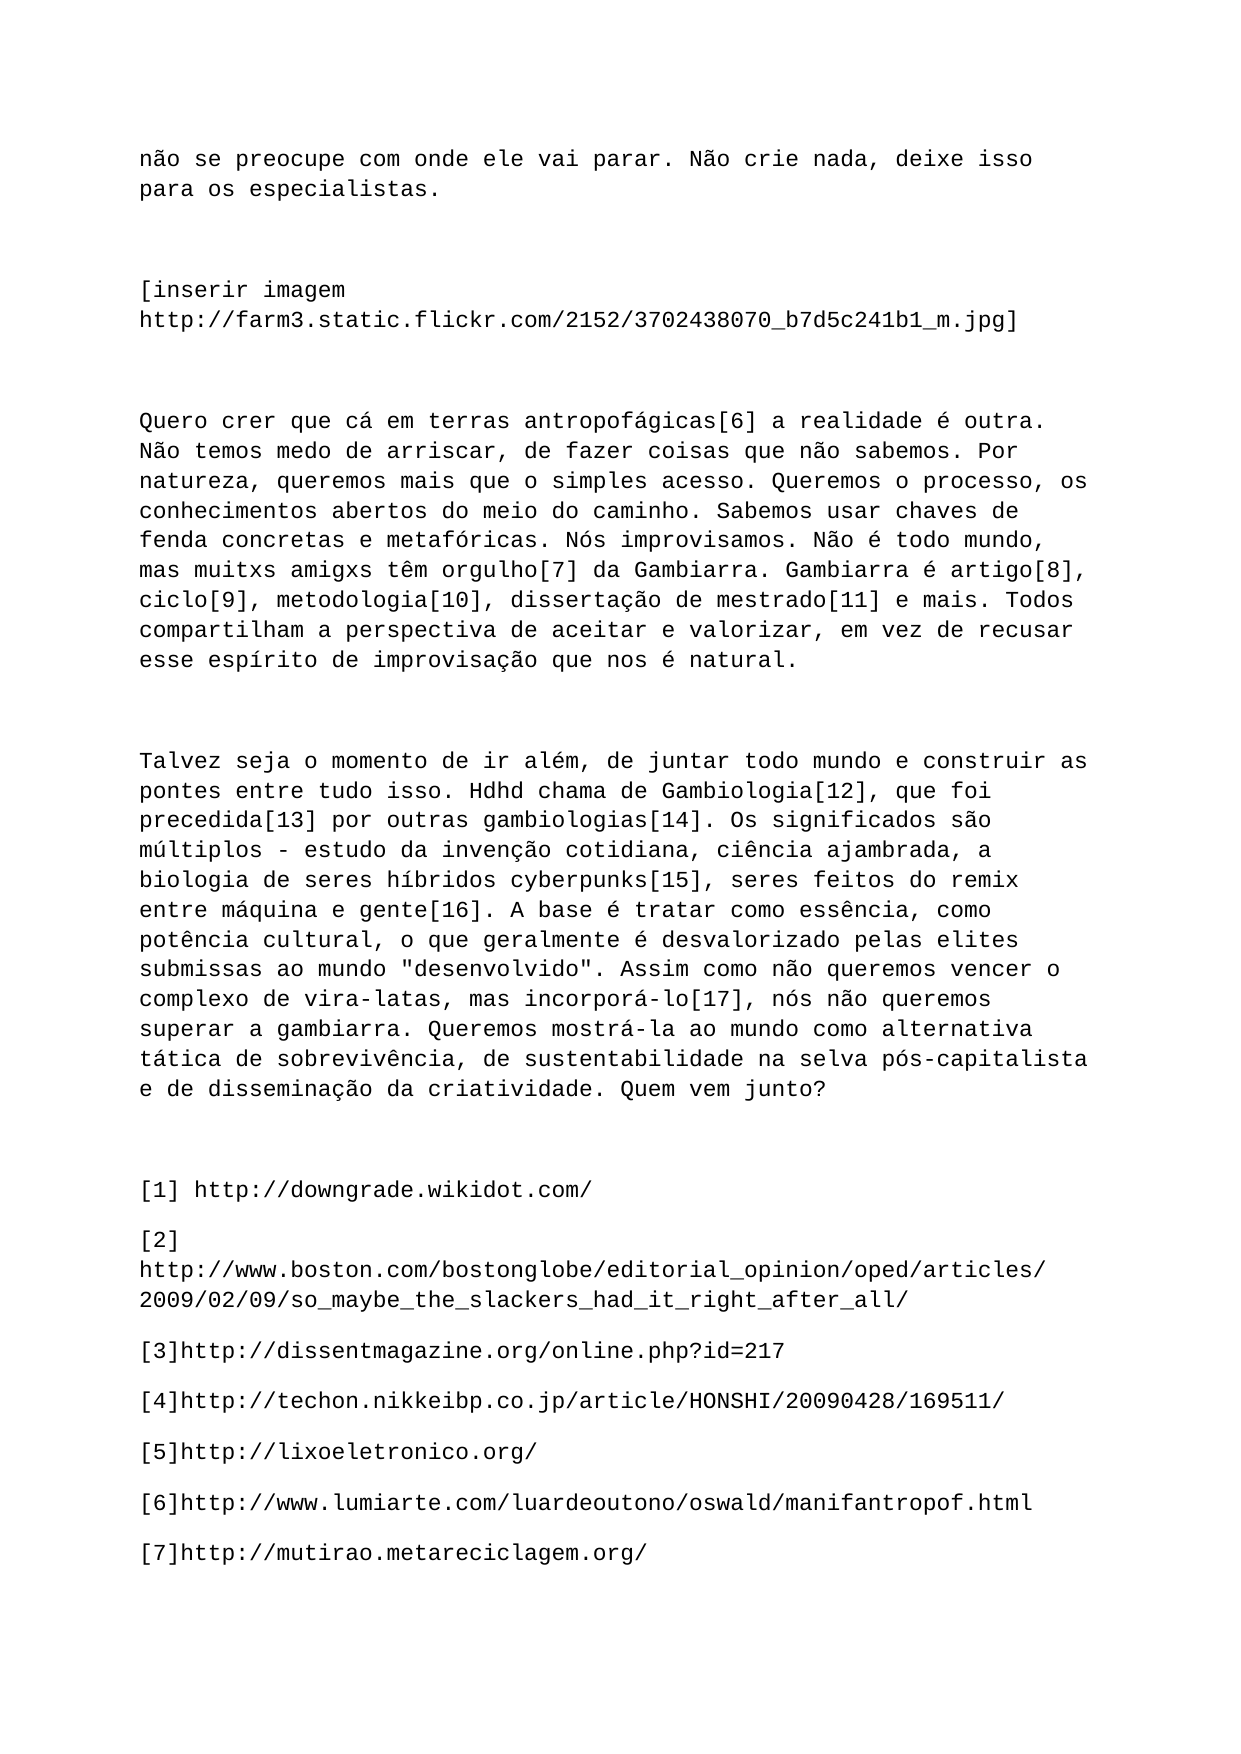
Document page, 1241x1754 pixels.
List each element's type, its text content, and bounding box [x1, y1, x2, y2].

text [2] http://www.boston.com/bostonglobe/editorial_opinion/oped/articles/2009/02/09/so_maybe_the_slackers_had_it_right_after_all/ [139, 1229, 1101, 1314]
text [inserir imagem http://farm3.static.flickr.com/2152/3702438070_b7d5c241b1_m.jpg] [139, 279, 1101, 334]
text [7]http://mutirao.metareciclagem.org/ [139, 1542, 1101, 1567]
text [6]http://www.lumiarte.com/luardeoutono/oswald/manifantropof.html [139, 1491, 1101, 1517]
text [1] http://downgrade.wikidot.com/ [139, 1178, 1101, 1204]
text [4]http://techon.nikkeibp.co.jp/article/HONSHI/20090428/169511/ [139, 1390, 1101, 1416]
text Talvez seja o momento de ir além, de juntar todo mundo e construir as pontes entre tudo isso. Hdhd chama de Gambiologia[12], que foi precedida[13] por outras gambiologias[14]. Os significados são múltiplos - estudo da invenção cotidiana, ciência ajambrada, a biologia de seres híbridos cyberpunks[15], seres feitos do remix entre máquina e gente[16]. A base é tratar como essência, como potência cultural, o que geralmente é desvalorizado pelas elites submissas ao mundo "desenvolvido". Assim como não queremos vencer o complexo de vira-latas, mas incorporá-lo[17], nós não queremos superar a gambiarra. Queremos mostrá-la ao mundo como alternativa tática de sobrevivência, de sustentabilidade na selva pós-capitalista e de disseminação da criatividade. Quem vem junto? [139, 749, 1101, 1103]
text [3]http://dissentmagazine.org/online.php?id=217 [139, 1339, 1101, 1365]
text não se preocupe com onde ele vai parar. Não crie nada, deixe isso para os especialistas. [139, 148, 1101, 203]
text Quero crer que cá em terras antropofágicas[6] a realidade é outra. Não temos medo de arriscar, de fazer coisas que não sabemos. Por natureza, queremos mais que o simples acesso. Queremos o processo, os conhecimentos abertos do meio do caminho. Sabemos usar chaves de fenda concretas e metafóricas. Nós improvisamos. Não é todo mundo, mas muitxs amigxs têm orgulho[7] da Gambiarra. Gambiarra é artigo[8], ciclo[9], metodologia[10], dissertação de mestrado[11] e mais. Todos compartilham a perspectiva de aceitar e valorizar, em vez de recusar esse espírito de improvisação que nos é natural. [139, 410, 1101, 674]
text [5]http://lixoeletronico.org/ [139, 1440, 1101, 1466]
